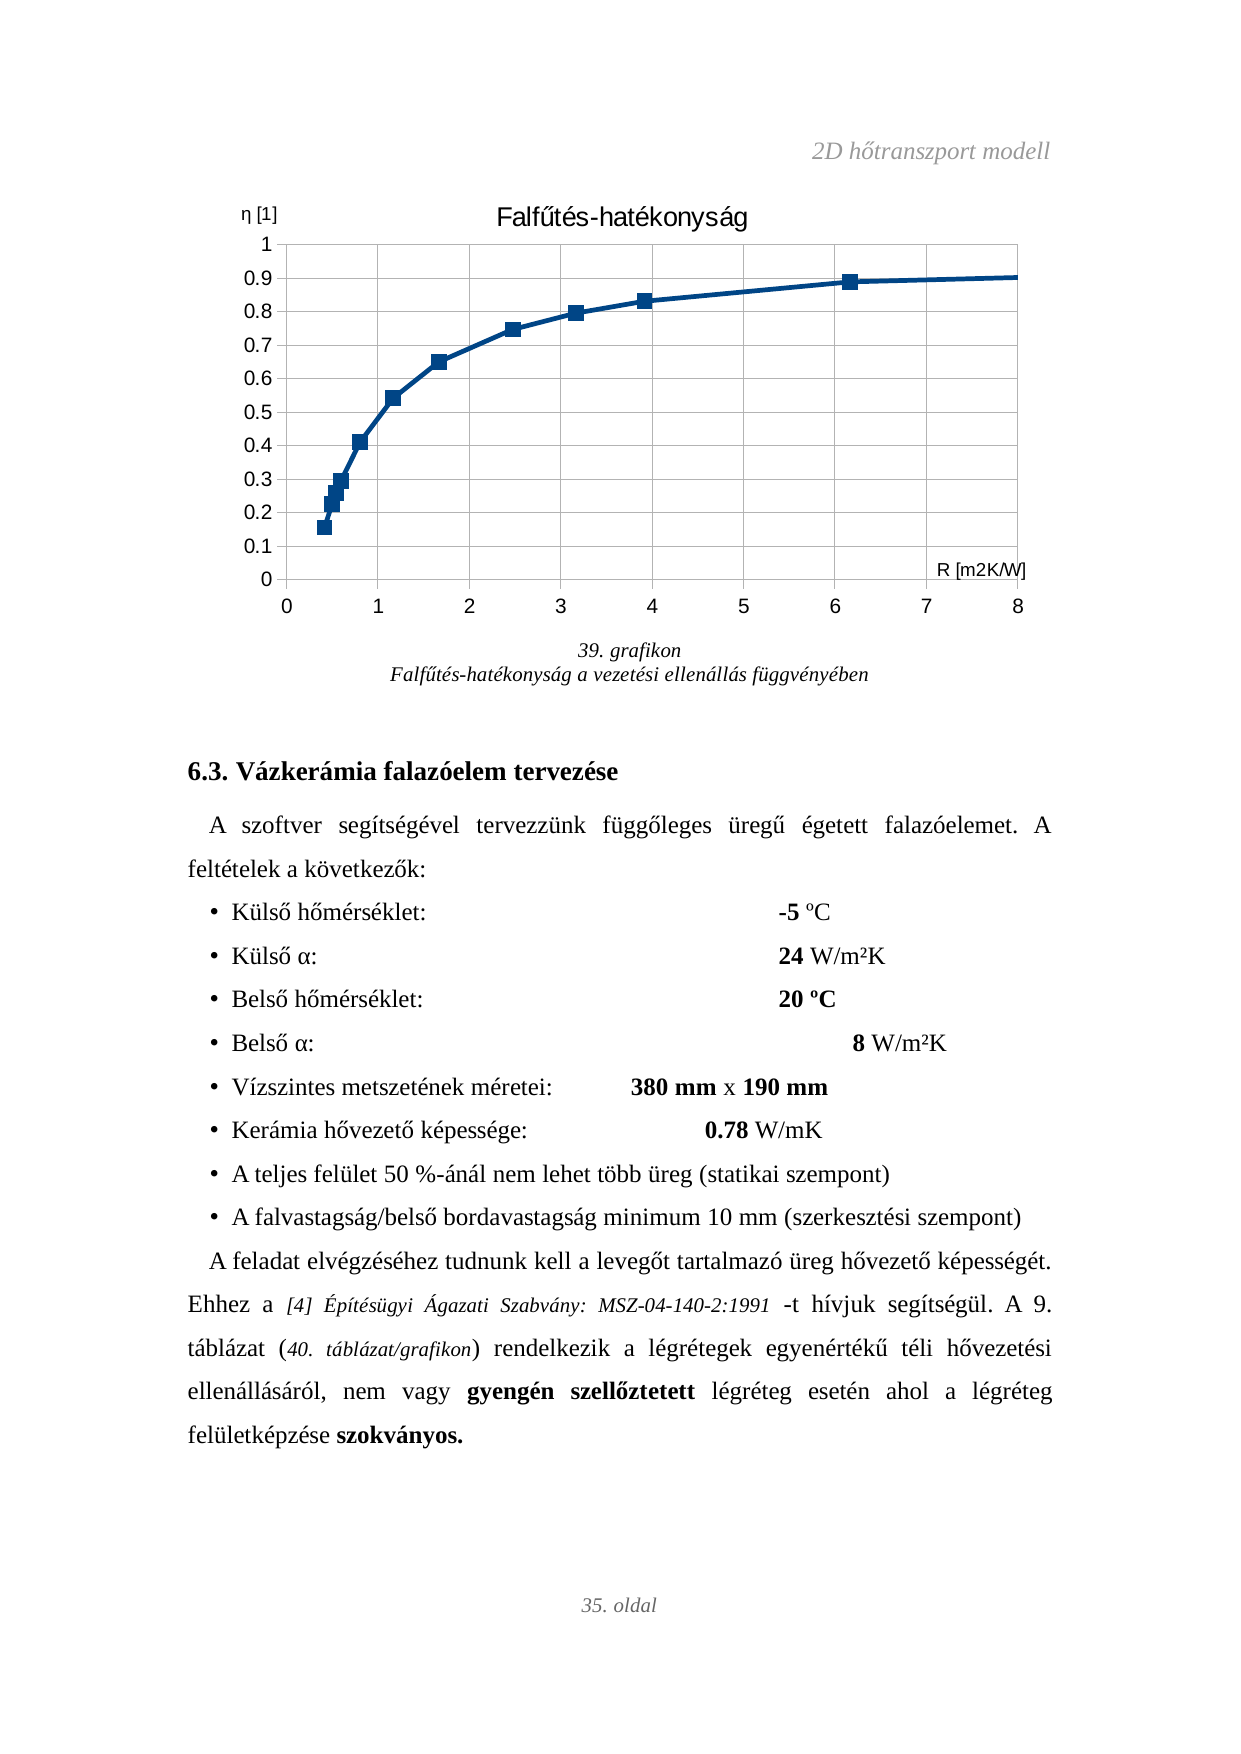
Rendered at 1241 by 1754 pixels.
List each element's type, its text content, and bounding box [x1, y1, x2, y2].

list Belső hőmérséklet: 20 ºC [210, 984, 1053, 1013]
subtitle Vázkerámia falazóelem tervezése [187, 755, 1053, 786]
list Külső α: 24 W/m²K [210, 941, 1053, 970]
list A falvastagság/belső bordavastagság minimum 10 mm (szerkesztési szempont) [210, 1202, 1053, 1231]
text Falfűtés-hatékonyság a vezetési ellenállás függvényében [187, 662, 1053, 686]
list Vízszintes metszetének méretei: 380 mm x 190 mm [210, 1071, 1053, 1101]
text A szoftver segítségével tervezzünk függőleges üregű égetett falazóelemet. A feltételek a következők: [187, 810, 1053, 883]
text 39. grafikon [187, 638, 1053, 662]
list Kerámia hővezető képessége: 0.78 W/mK [210, 1115, 1053, 1144]
text A feladat elvégzéséhez tudnunk kell a levegőt tartalmazó üreg hővezető képességét. Ehhez a [4] Építésügyi Ágazati Szabvány: MSZ-04-140-2:1991 -t hívjuk segítségül. A 9. táblázat (40. táblázat/grafikon) rendelkezik a légrétegek egyenértékű téli hővezetési ellenállásáról, nem vagy gyengén szellőztetett légréteg esetén ahol a légréteg felületképzése szokványos. [187, 1246, 1053, 1449]
list Külső hőmérséklet: -5 ºC [210, 897, 1053, 926]
list A teljes felület 50 %-ánál nem lehet több üreg (statikai szempont) [210, 1158, 1053, 1188]
list Belső α: 8 W/m²K [210, 1028, 1053, 1057]
